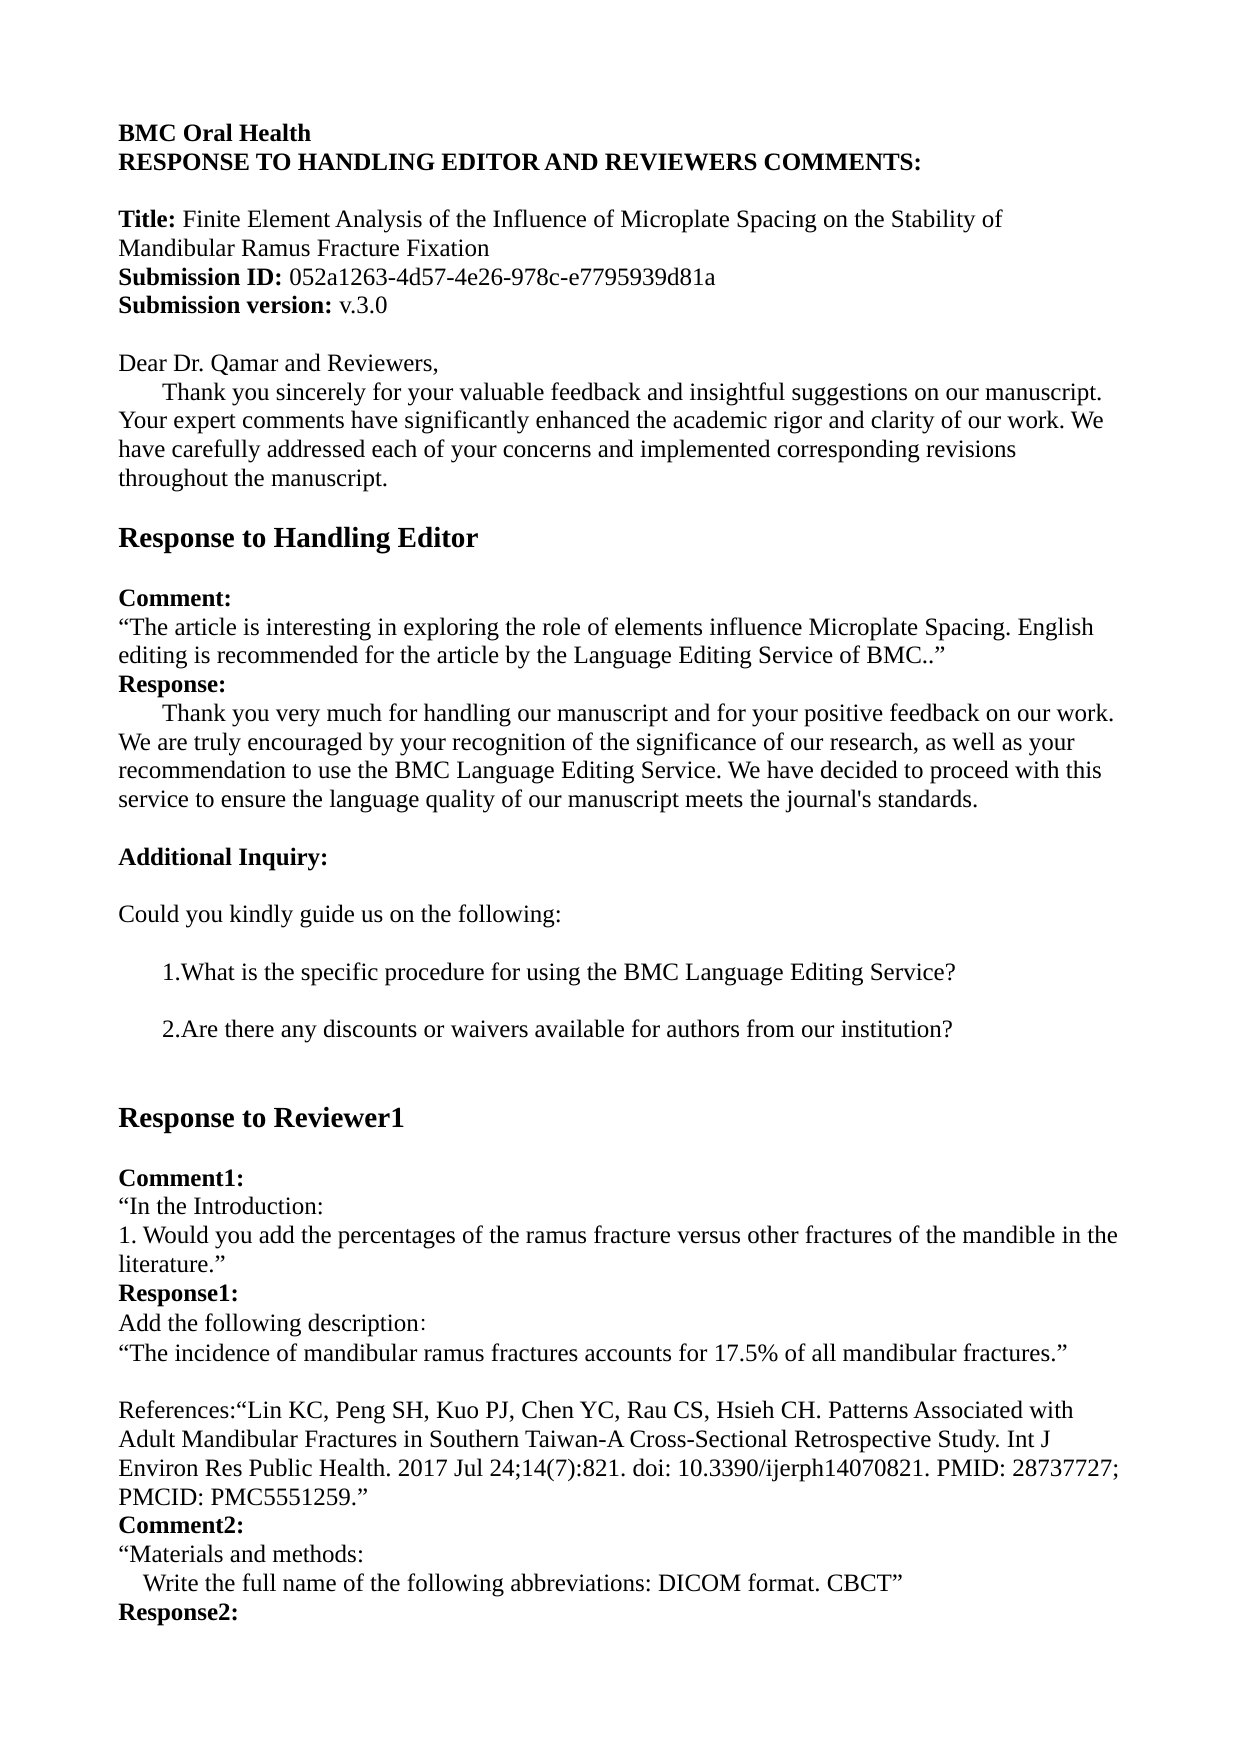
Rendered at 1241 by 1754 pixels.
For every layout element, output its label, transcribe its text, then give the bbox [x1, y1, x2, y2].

text 1. Would you add the percentages of the ramus fracture versus other fractures of the mandible in the literature.” [118, 1220, 1122, 1278]
text BMC Oral Health [118, 118, 1122, 147]
text Response: [118, 669, 1122, 698]
text Response2: [118, 1597, 1122, 1625]
text Additional Inquiry: [118, 842, 1122, 870]
text Response1: [118, 1278, 1122, 1306]
text Dear Dr. Qamar and Reviewers, [118, 319, 1122, 377]
text “The article is interesting in exploring the role of elements influence Microplate Spacing. English editing is recommended for the article by the Language Editing Service of BMC..” [118, 612, 1122, 669]
text Submission version: v.3.0 [118, 291, 1122, 319]
text Submission ID: 052a1263-4d57-4e26-978c-e7795939d81a [118, 262, 1122, 291]
text “The incidence of mandibular ramus fractures accounts for 17.5% of all mandibular fractures.” [118, 1338, 1122, 1367]
text Add the following description： [118, 1306, 1122, 1338]
text 1.What is the specific procedure for using the BMC Language Editing Service? [118, 957, 1122, 985]
text Response to Reviewer1 [118, 1100, 1122, 1134]
text Comment2: [118, 1510, 1122, 1539]
text RESPONSE TO HANDLING EDITOR AND REVIEWERS COMMENTS: [118, 147, 1122, 176]
text Thank you sincerely for your valuable feedback and insightful suggestions on our manuscript. Your expert comments have significantly enhanced the academic rigor and clarity of our work. We have carefully addressed each of your concerns and implemented corresponding revisions throughout the manuscript. [118, 377, 1122, 492]
text Response to Handling Editor [118, 521, 1122, 554]
text Could you kindly guide us on the following: [118, 899, 1122, 928]
text “Materials and methods: [118, 1539, 1122, 1568]
text Title: Finite Element Analysis of the Influence of Microplate Spacing on the Stability of Mandibular Ramus Fracture Fixation [118, 204, 1122, 262]
text “In the Introduction: [118, 1191, 1122, 1220]
text References:“Lin KC, Peng SH, Kuo PJ, Chen YC, Rau CS, Hsieh CH. Patterns Associated with Adult Mandibular Fractures in Southern Taiwan-A Cross-Sectional Retrospective Study. Int J Environ Res Public Health. 2017 Jul 24;14(7):821. doi: 10.3390/ijerph14070821. PMID: 28737727; PMCID: PMC5551259.” [118, 1395, 1122, 1510]
text Comment: [118, 583, 1122, 612]
text 2.Are there any discounts or waivers available for authors from our institution? [118, 1014, 1122, 1043]
text Write the full name of the following abbreviations: DICOM format. CBCT” [118, 1568, 1122, 1597]
text Thank you very much for handling our manuscript and for your positive feedback on our work. We are truly encouraged by your recognition of the significance of our research, as well as your recommendation to use the BMC Language Editing Service. We have decided to proceed with this service to ensure the language quality of our manuscript meets the journal's standards. [118, 698, 1122, 813]
text Comment1: [118, 1163, 1122, 1191]
